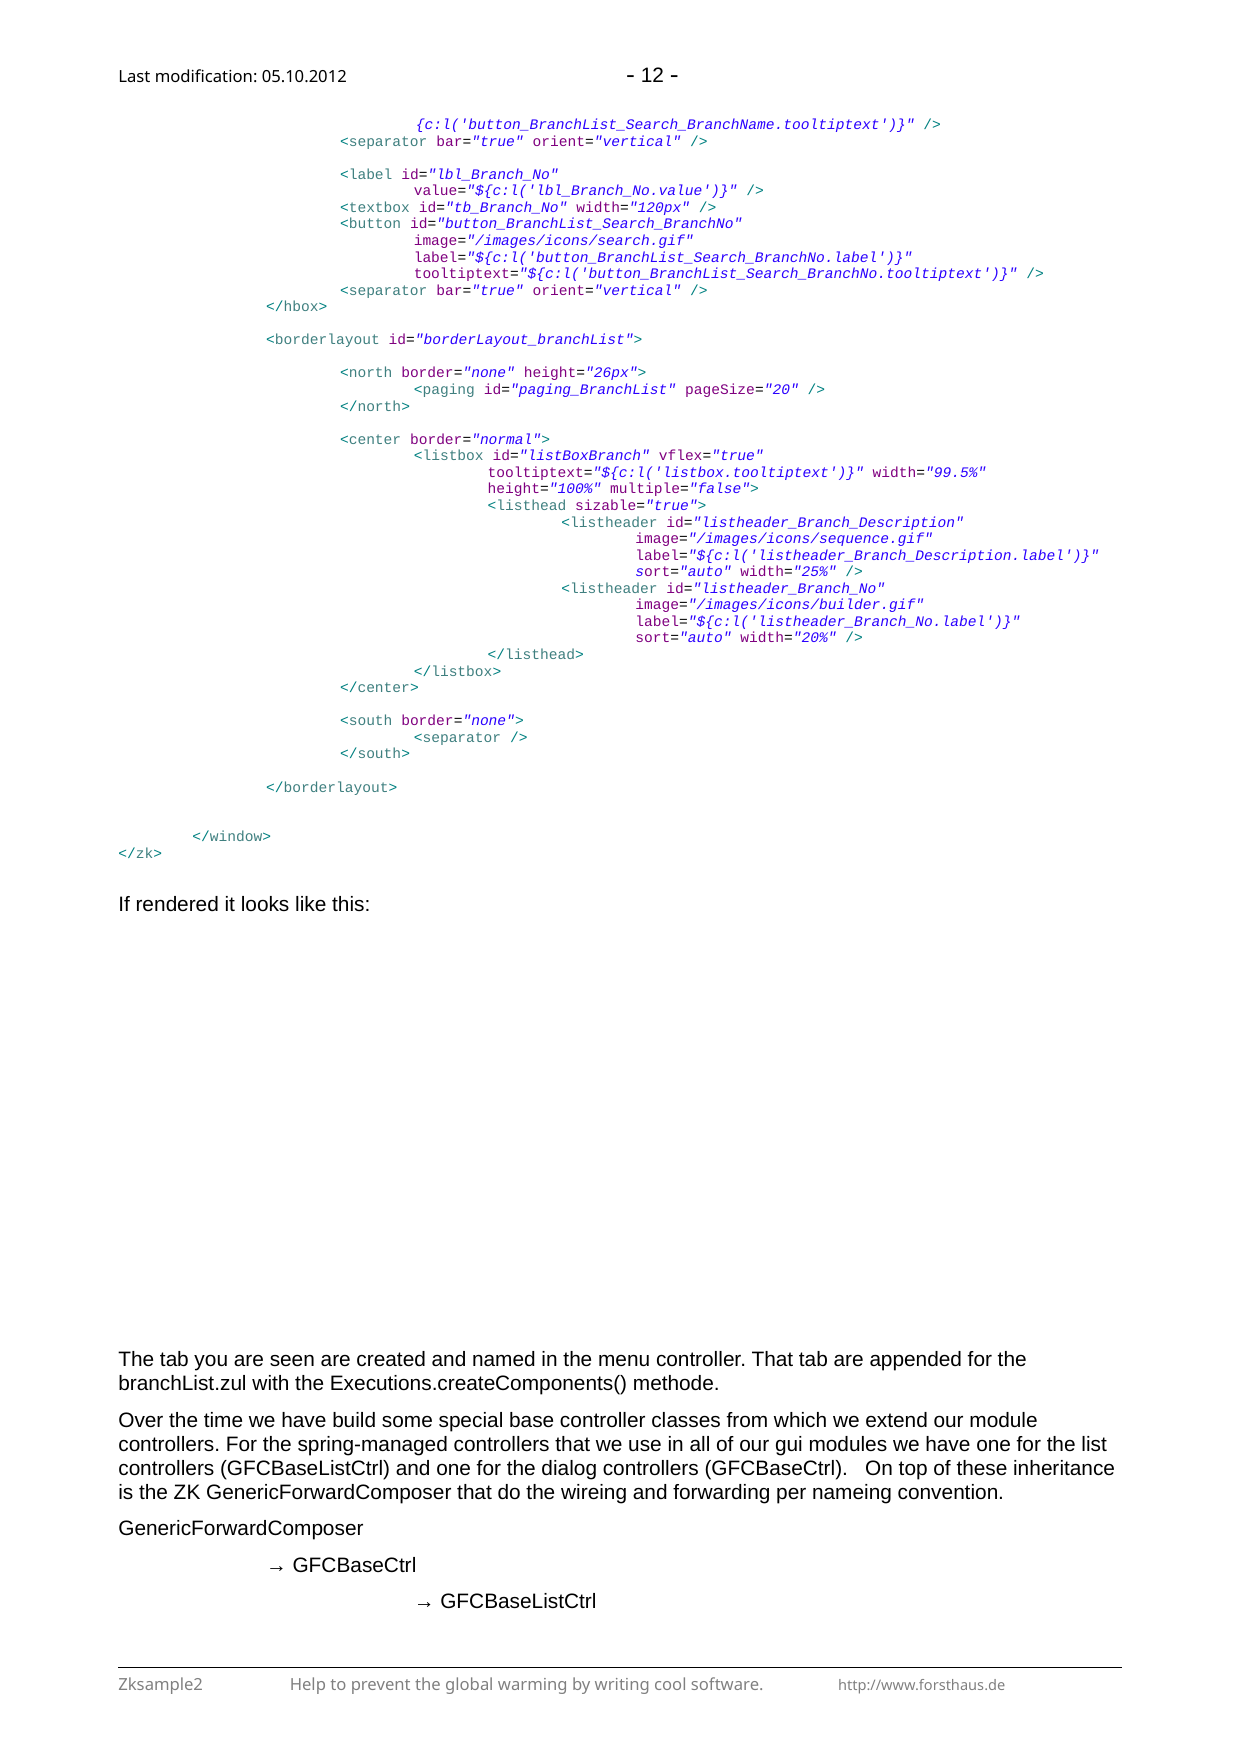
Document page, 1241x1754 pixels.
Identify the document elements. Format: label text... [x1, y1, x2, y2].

text → GFCBaseListCtrl [118, 1589, 1122, 1613]
text sort="auto" width="20%" /> [118, 631, 1122, 647]
text <paging id="paging_BranchList" pageSize="20" /> [118, 382, 1122, 399]
text If rendered it looks like this: [118, 892, 1122, 916]
text tooltiptext="${c:l('listbox.tooltiptext')}" width="99.5%" [118, 465, 1122, 482]
text </zk> [118, 846, 1122, 863]
text </borderlayout> [118, 780, 1122, 796]
text tooltiptext="${c:l('button_BranchList_Search_BranchNo.tooltiptext')}" /> [118, 266, 1122, 283]
text </listbox> [118, 664, 1122, 680]
text label="${c:l('listheader_Branch_Description.label')}" [118, 548, 1122, 564]
text <separator /> [118, 730, 1122, 747]
text sort="auto" width="25%" /> [118, 564, 1122, 581]
text image="/images/icons/search.gif" [118, 233, 1122, 250]
text <button id="button_BranchList_Search_BranchNo" [118, 217, 1122, 233]
text <south border="none"> [118, 713, 1122, 730]
text <textbox id="tb_Branch_No" width="120px" /> [118, 200, 1122, 217]
text <separator bar="true" orient="vertical" /> [118, 283, 1122, 299]
text height="100%" multiple="false"> [118, 482, 1122, 498]
text <north border="none" height="26px"> [118, 366, 1122, 382]
text Over the time we have build some special base controller classes from which we extend our module controllers. For the spring-managed controllers that we use in all of our gui modules we have one for the list controllers (GFCBaseListCtrl) and one for the dialog controllers (GFCBaseCtrl). On top of these inheritance is the ZK GenericForwardComposer that do the wireing and forwarding per nameing convention. [118, 1408, 1122, 1503]
text </hbox> [118, 299, 1122, 316]
text <listhead sizable="true"> [118, 498, 1122, 515]
text </north> [118, 399, 1122, 415]
text The tab you are seen are created and named in the menu controller. That tab are appended for the branchList.zul with the Executions.createComponents() methode. [118, 1347, 1122, 1395]
text → GFCBaseCtrl [118, 1552, 1122, 1576]
text value="${c:l('lbl_Branch_No.value')}" /> [118, 183, 1122, 200]
text </center> [118, 680, 1122, 697]
text {c:l('button_BranchList_Search_BranchName.tooltiptext')}" /> [118, 117, 1122, 134]
text <listheader id="listheader_Branch_Description" [118, 515, 1122, 531]
text </window> [118, 829, 1122, 846]
text label="${c:l('listheader_Branch_No.label')}" [118, 614, 1122, 631]
text image="/images/icons/builder.gif" [118, 598, 1122, 614]
text <borderlayout id="borderLayout_branchList"> [118, 333, 1122, 349]
text <label id="lbl_Branch_No" [118, 167, 1122, 183]
text <separator bar="true" orient="vertical" /> [118, 134, 1122, 150]
text <listheader id="listheader_Branch_No" [118, 581, 1122, 598]
text </south> [118, 747, 1122, 763]
text GenericForwardComposer [118, 1516, 1122, 1540]
text label="${c:l('button_BranchList_Search_BranchNo.label')}" [118, 250, 1122, 266]
text <listbox id="listBoxBranch" vflex="true" [118, 448, 1122, 465]
text image="/images/icons/sequence.gif" [118, 531, 1122, 548]
text </listhead> [118, 647, 1122, 664]
text <center border="normal"> [118, 432, 1122, 448]
